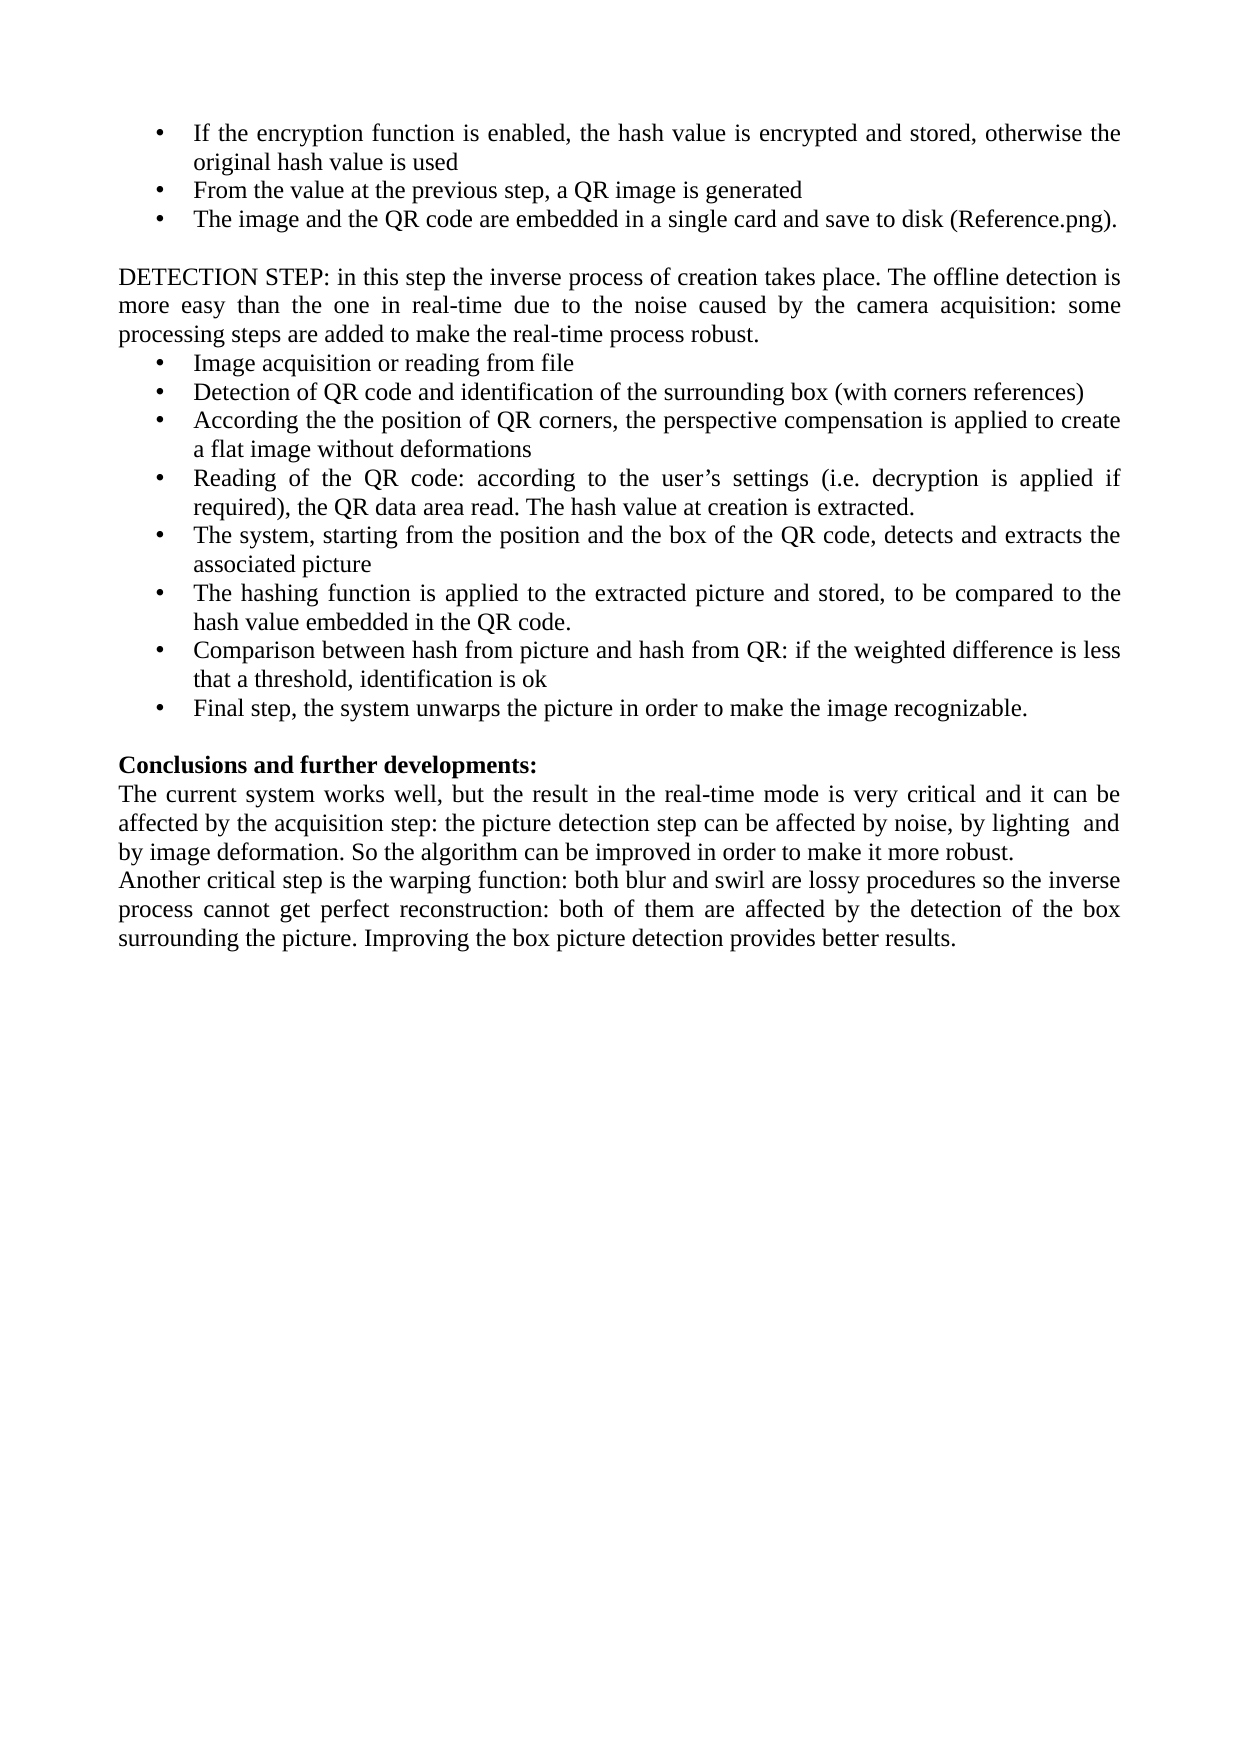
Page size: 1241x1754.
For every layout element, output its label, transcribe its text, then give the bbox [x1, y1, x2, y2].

list Comparison between hash from picture and hash from QR: if the weighted difference is less that a threshold, identification is ok [156, 636, 1122, 693]
list The image and the QR code are embedded in a single card and save to disk (Reference.png). [156, 204, 1122, 233]
list The hashing function is applied to the extracted picture and stored, to be compared to the hash value embedded in the QR code. [156, 578, 1122, 636]
text Conclusions and further developments: [118, 751, 1122, 779]
text Another critical step is the warping function: both blur and swirl are lossy procedures so the inverse process cannot get perfect reconstruction: both of them are affected by the detection of the box surrounding the picture. Improving the box picture detection provides better results. [118, 866, 1122, 952]
list Final step, the system unwarps the picture in order to make the image recognizable. [156, 693, 1122, 722]
list Image acquisition or reading from file [156, 348, 1122, 377]
list According the the position of QR corners, the perspective compensation is applied to create a flat image without deformations [156, 406, 1122, 463]
text DETECTION STEP: in this step the inverse process of creation takes place. The offline detection is more easy than the one in real-time due to the noise caused by the camera acquisition: some processing steps are added to make the real-time process robust. [118, 262, 1122, 348]
list From the value at the previous step, a QR image is generated [156, 176, 1122, 204]
list If the encryption function is enabled, the hash value is encrypted and stored, otherwise the original hash value is used [156, 118, 1122, 176]
list Detection of QR code and identification of the surrounding box (with corners references) [156, 377, 1122, 406]
list The system, starting from the position and the box of the QR code, detects and extracts the associated picture [156, 521, 1122, 578]
text The current system works well, but the result in the real-time mode is very critical and it can be affected by the acquisition step: the picture detection step can be affected by noise, by lighting and by image deformation. So the algorithm can be improved in order to make it more robust. [118, 779, 1122, 866]
list Reading of the QR code: according to the user’s settings (i.e. decryption is applied if required), the QR data area read. The hash value at creation is extracted. [156, 463, 1122, 521]
